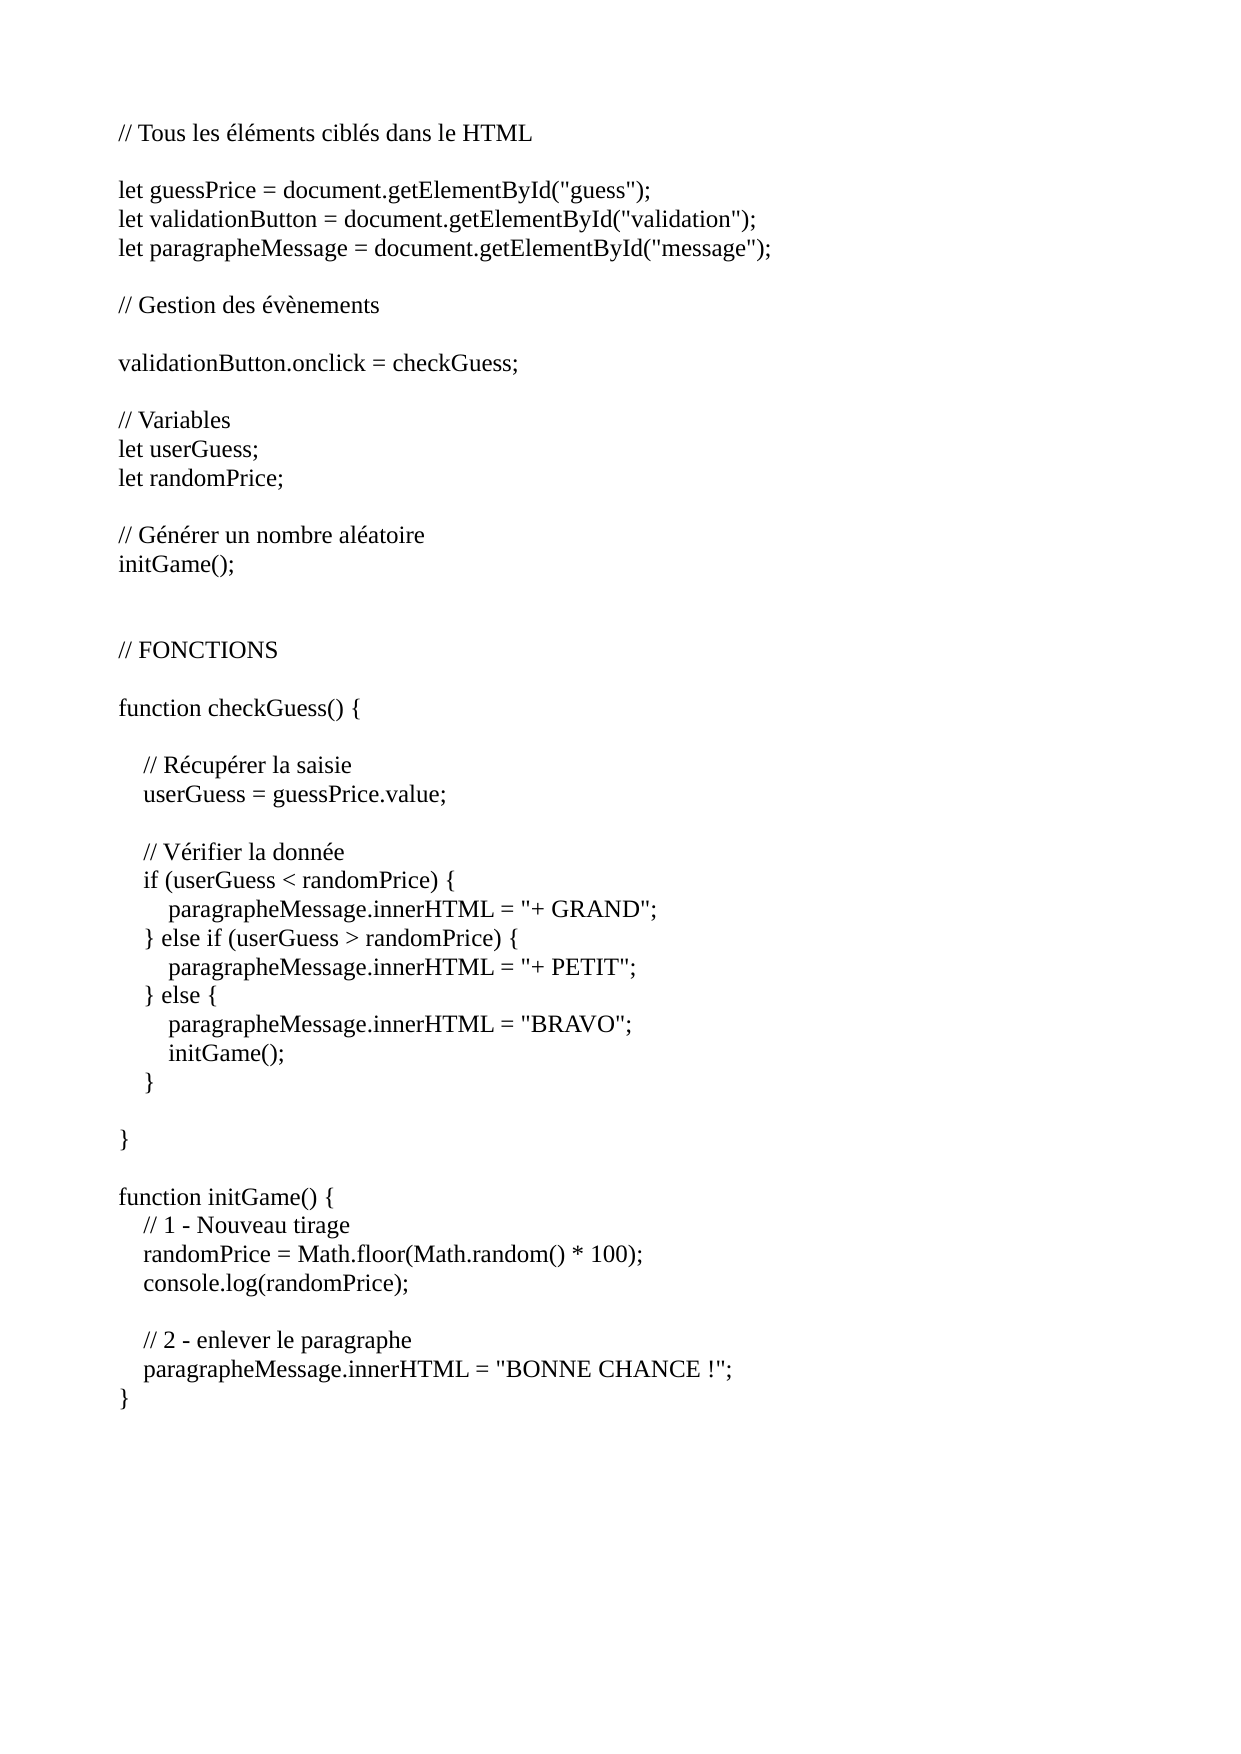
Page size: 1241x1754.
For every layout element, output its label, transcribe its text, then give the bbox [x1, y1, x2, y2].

text validationButton.onclick = checkGuess; // Variables let userGuess; let randomPrice; // Générer un nombre aléatoire initGame(); // FONCTIONS function checkGuess() { // Récupérer la saisie userGuess = guessPrice.value; // Vérifier la donnée if (userGuess < randomPrice) { paragrapheMessage.innerHTML = "+ GRAND"; } else if (userGuess > randomPrice) { paragrapheMessage.innerHTML = "+ PETIT"; } else { paragrapheMessage.innerHTML = "BRAVO"; initGame(); } } function initGame() { // 1 - Nouveau tirage randomPrice = Math.floor(Math.random() * 100); console.log(randomPrice); // 2 - enlever le paragraphe paragrapheMessage.innerHTML = "BONNE CHANCE !"; } [118, 319, 1122, 1412]
text let guessPrice = document.getElementById("guess"); let validationButton = document.getElementById("validation"); let paragrapheMessage = document.getElementById("message"); // Gestion des évènements [118, 147, 1122, 319]
text // Tous les éléments ciblés dans le HTML [118, 118, 1122, 147]
